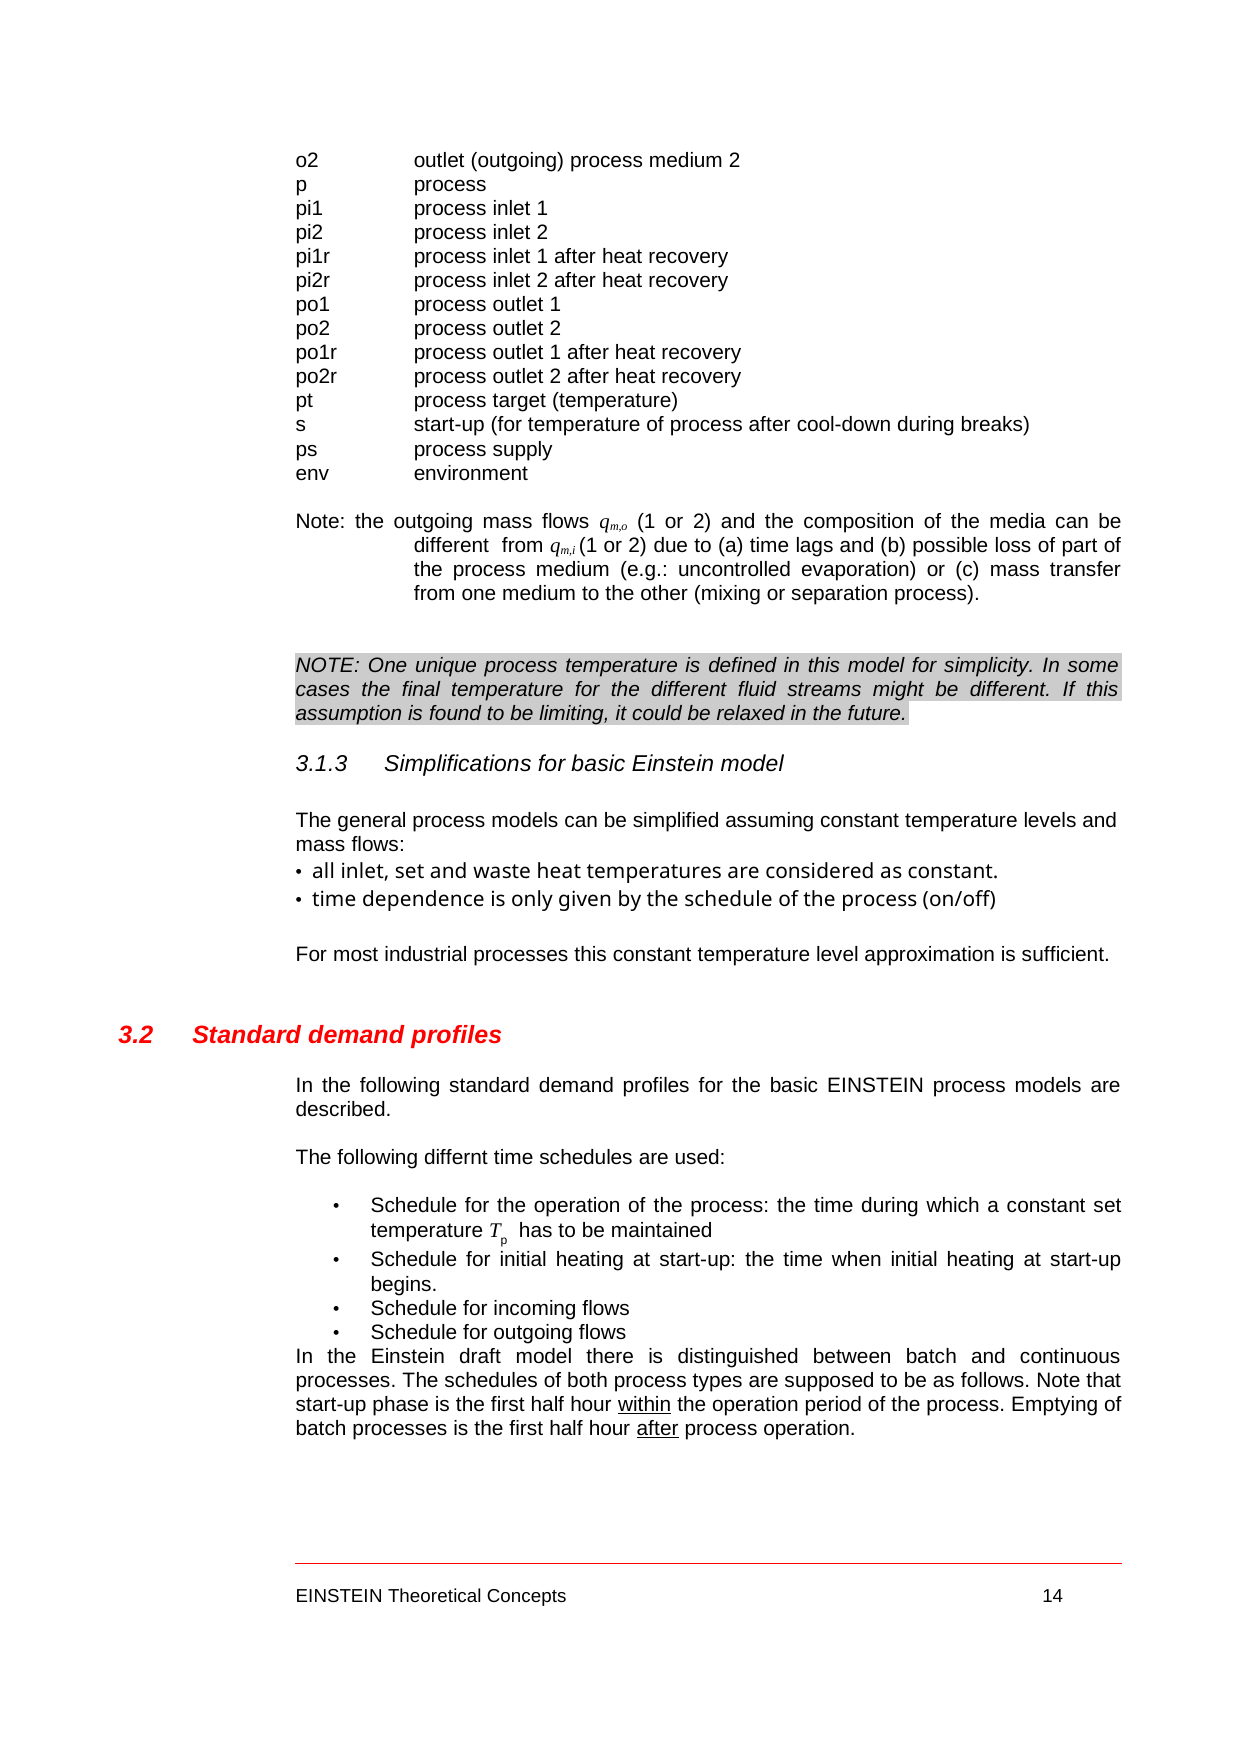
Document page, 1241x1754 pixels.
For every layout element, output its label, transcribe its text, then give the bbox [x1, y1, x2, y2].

text po1 process outlet 1 [295, 292, 1122, 316]
text pi2r process inlet 2 after heat recovery [295, 268, 1122, 292]
text • time dependence is only given by the schedule of the process (on/off) [295, 884, 1122, 913]
list Schedule for initial heating at start-up: the time when initial heating at start-up begins. [333, 1247, 1122, 1296]
text po2 process outlet 2 [295, 316, 1122, 340]
text Note: the outgoing mass flows qm,o (1 or 2) and the composition of the media can be different from qm,i (1 or 2) due to (a) time lags and (b) possible loss of part of the process medium (e.g.: uncontrolled evaporation) or (c) mass transfer from one medium to the other (mixing or separation process). [295, 509, 1122, 605]
text For most industrial processes this constant temperature level approximation is sufficient. [295, 942, 1122, 966]
text The general process models can be simplified assuming constant temperature levels and [295, 808, 1122, 832]
list Schedule for incoming flows [333, 1296, 1122, 1319]
text po1r process outlet 1 after heat recovery [295, 340, 1122, 364]
list Schedule for outgoing flows [333, 1319, 1122, 1344]
text o2 outlet (outgoing) process medium 2 [295, 148, 1122, 172]
text p process [295, 172, 1122, 196]
text • all inlet, set and waste heat temperatures are considered as constant. [295, 856, 1122, 884]
text env environment [295, 461, 1122, 484]
text pi1r process inlet 1 after heat recovery [295, 244, 1122, 268]
text The following differnt time schedules are used: [295, 1145, 1122, 1169]
text NOTE: One unique process temperature is defined in this model for simplicity. In some cases the final temperature for the different fluid streams might be different. If this assumption is found to be limiting, it could be relaxed in the future. [295, 653, 1122, 725]
text mass flows: [295, 832, 1122, 856]
text pi1 process inlet 1 [295, 196, 1122, 220]
subtitle Simplifications for basic Einstein model [295, 749, 1122, 777]
text po2r process outlet 2 after heat recovery [295, 364, 1122, 388]
subtitle Standard demand profiles [118, 1020, 1122, 1049]
text pt process target (temperature) [295, 388, 1122, 412]
text In the Einstein draft model there is distinguished between batch and continuous processes. The schedules of both process types are supposed to be as follows. Note that start-up phase is the first half hour within the operation period of the process. Emptying of batch processes is the first half hour after process operation. [295, 1344, 1122, 1440]
text pi2 process inlet 2 [295, 220, 1122, 244]
text s start-up (for temperature of process after cool-down during breaks) [295, 412, 1122, 436]
text In the following standard demand profiles for the basic EINSTEIN process models are described. [295, 1073, 1122, 1121]
list Schedule for the operation of the process: the time during which a constant set temperature Tp has to be maintained [333, 1193, 1122, 1247]
text ps process supply [295, 436, 1122, 461]
